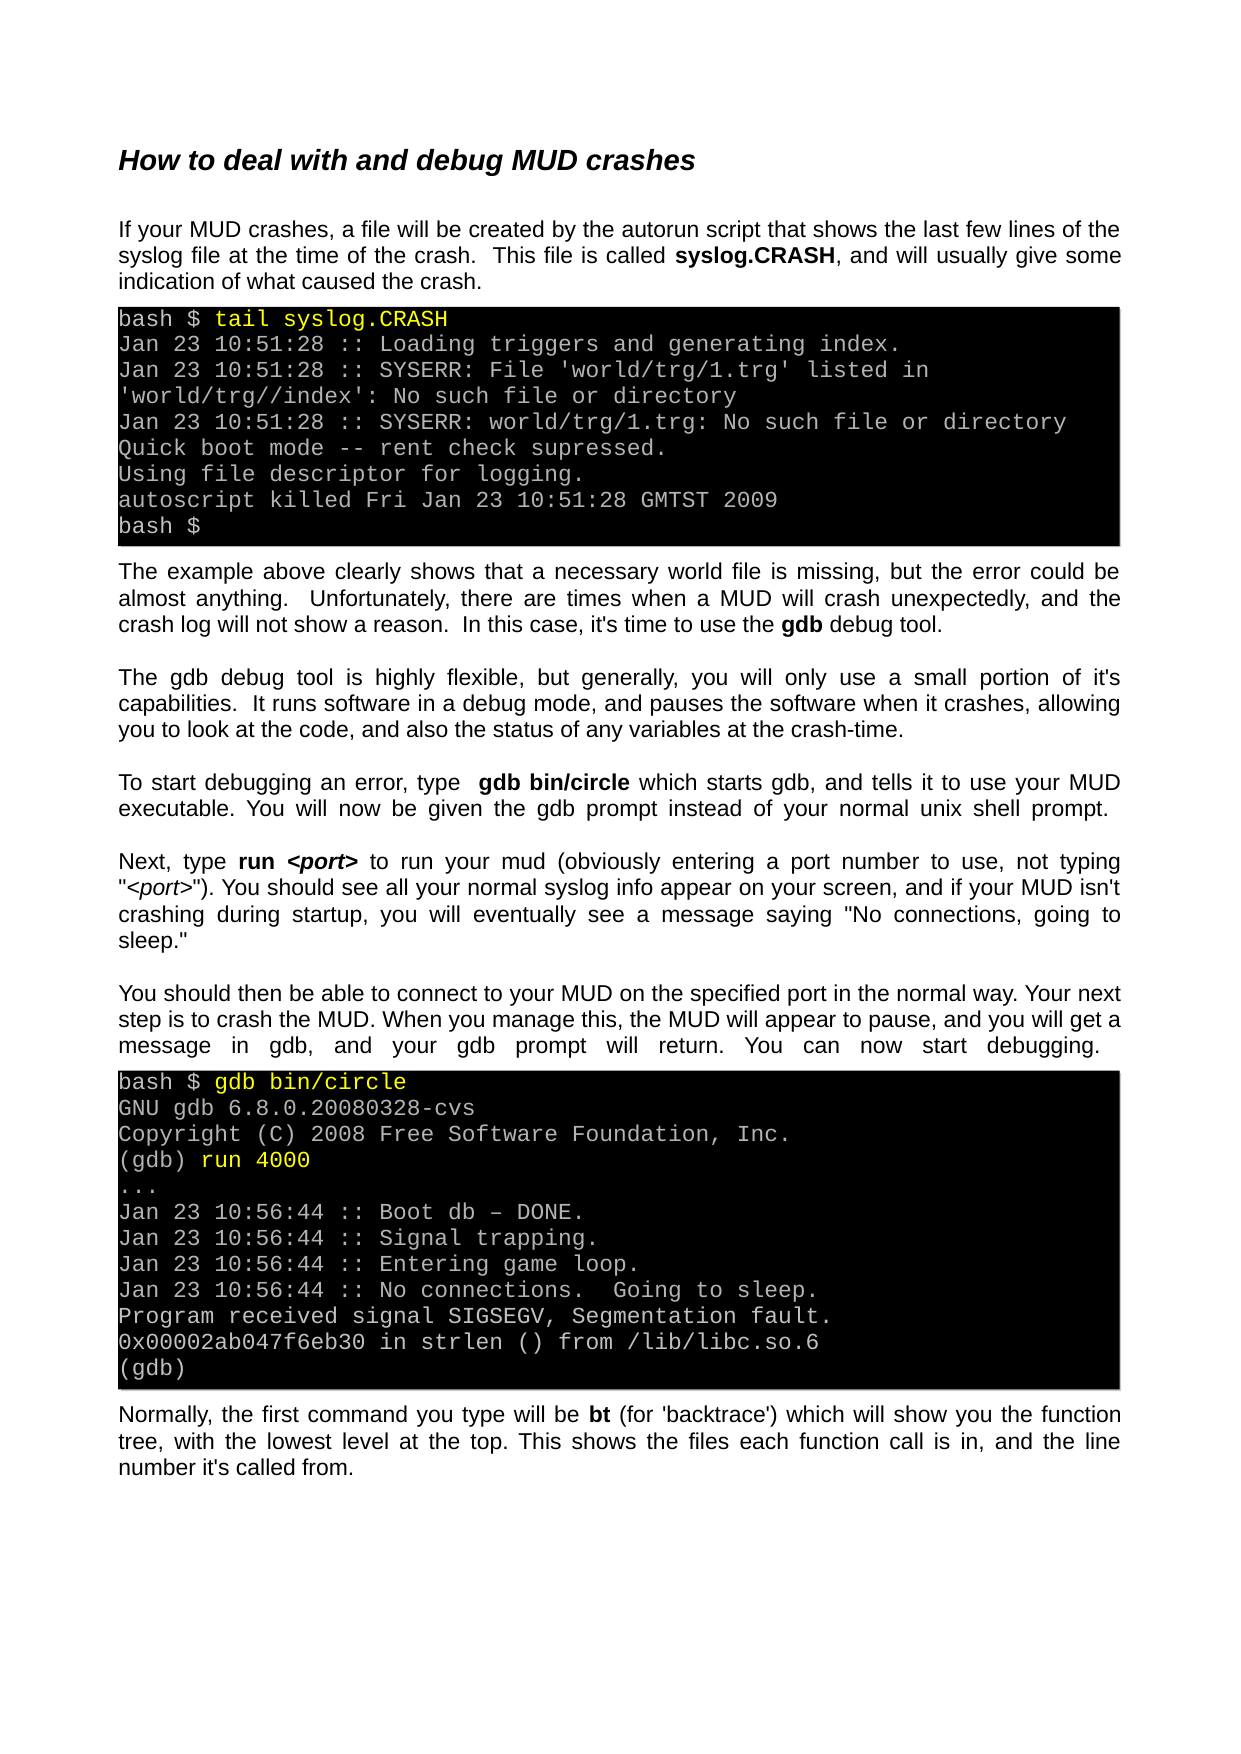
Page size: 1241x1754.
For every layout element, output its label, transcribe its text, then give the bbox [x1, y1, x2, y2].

text Normally, the first command you type will be bt (for 'backtrace') which will show you the function tree, with the lowest level at the top. This shows the files each function call is in, and the line number it's called from. [118, 1401, 1122, 1481]
text To start debugging an error, type gdb bin/circle which starts gdb, and tells it to use your MUD executable. You will now be given the gdb prompt instead of your normal unix shell prompt. Next, type run <port> to run your mud (obviously entering a port number to use, not typing "<port>"). You should see all your normal syslog info appear on your screen, and if your MUD isn't crashing during startup, you will eventually see a message saying "No connections, going to sleep." [118, 769, 1122, 953]
text If your MUD crashes, a file will be created by the autorun script that shows the last few lines of the syslog file at the time of the crash. This file is called syslog.CRASH, and will usually give some indication of what caused the crash. [118, 216, 1122, 294]
text The example above clearly shows that a necessary world file is missing, but the error could be almost anything. Unfortunately, there are times when a MUD will crash unexpectedly, and the crash log will not show a reason. In this case, it's time to use the gdb debug tool. [118, 558, 1122, 637]
text The gdb debug tool is highly flexible, but generally, you will only use a small portion of it's capabilities. It runs software in a debug mode, and pauses the software when it crashes, allowing you to look at the code, and also the status of any variables at the crash-time. [118, 663, 1122, 743]
text You should then be able to connect to your MUD on the specified port in the normal way. Your next step is to crash the MUD. When you manage this, the MUD will appear to pause, and you will get a message in gdb, and your gdb prompt will return. You can now start debugging. [118, 953, 1122, 1073]
subtitle How to deal with and debug MUD crashes [118, 143, 1122, 177]
